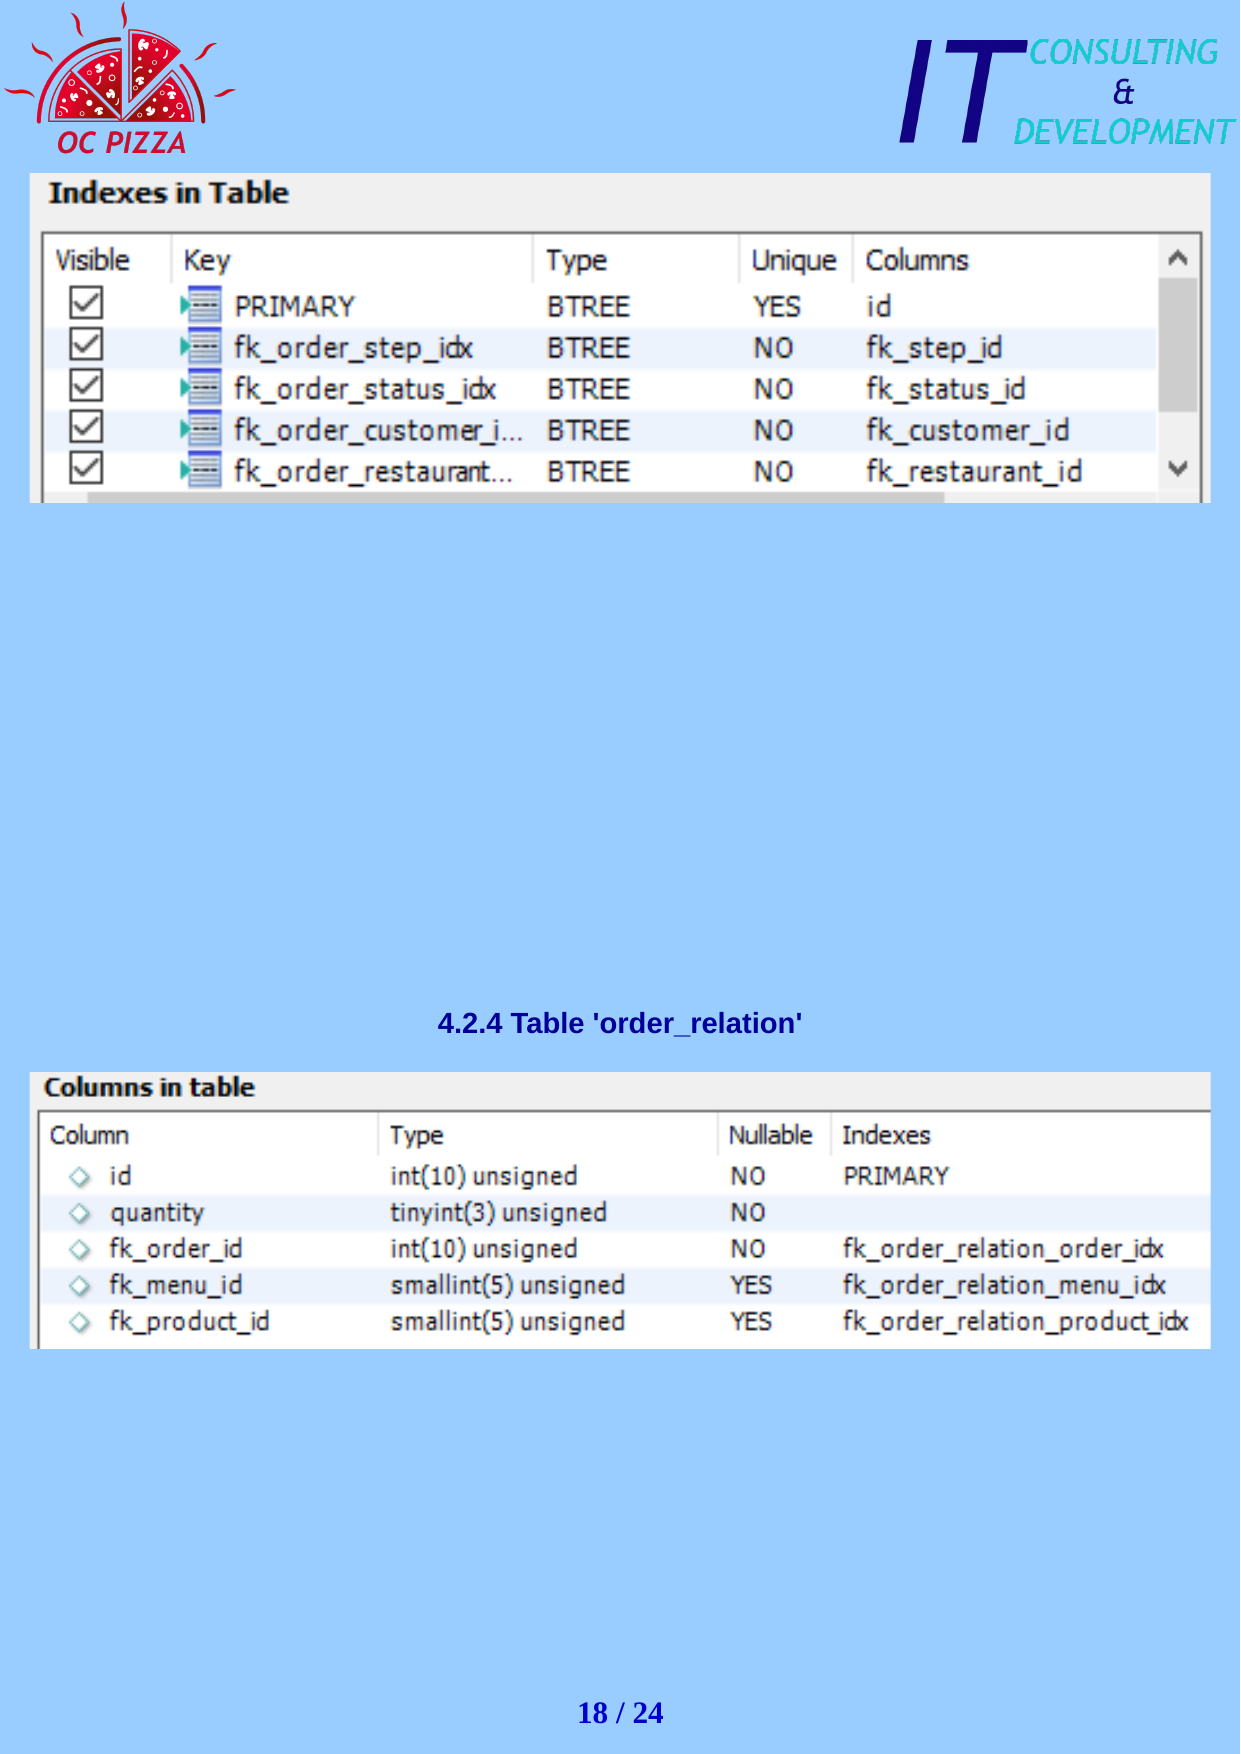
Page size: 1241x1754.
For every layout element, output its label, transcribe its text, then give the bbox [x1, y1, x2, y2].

picture [0, 0, 237, 163]
picture [29, 1072, 1211, 1349]
picture [884, 21, 1240, 163]
picture [29, 173, 1211, 503]
text 4.2.4 Table 'order_relation' [0, 1006, 1240, 1039]
